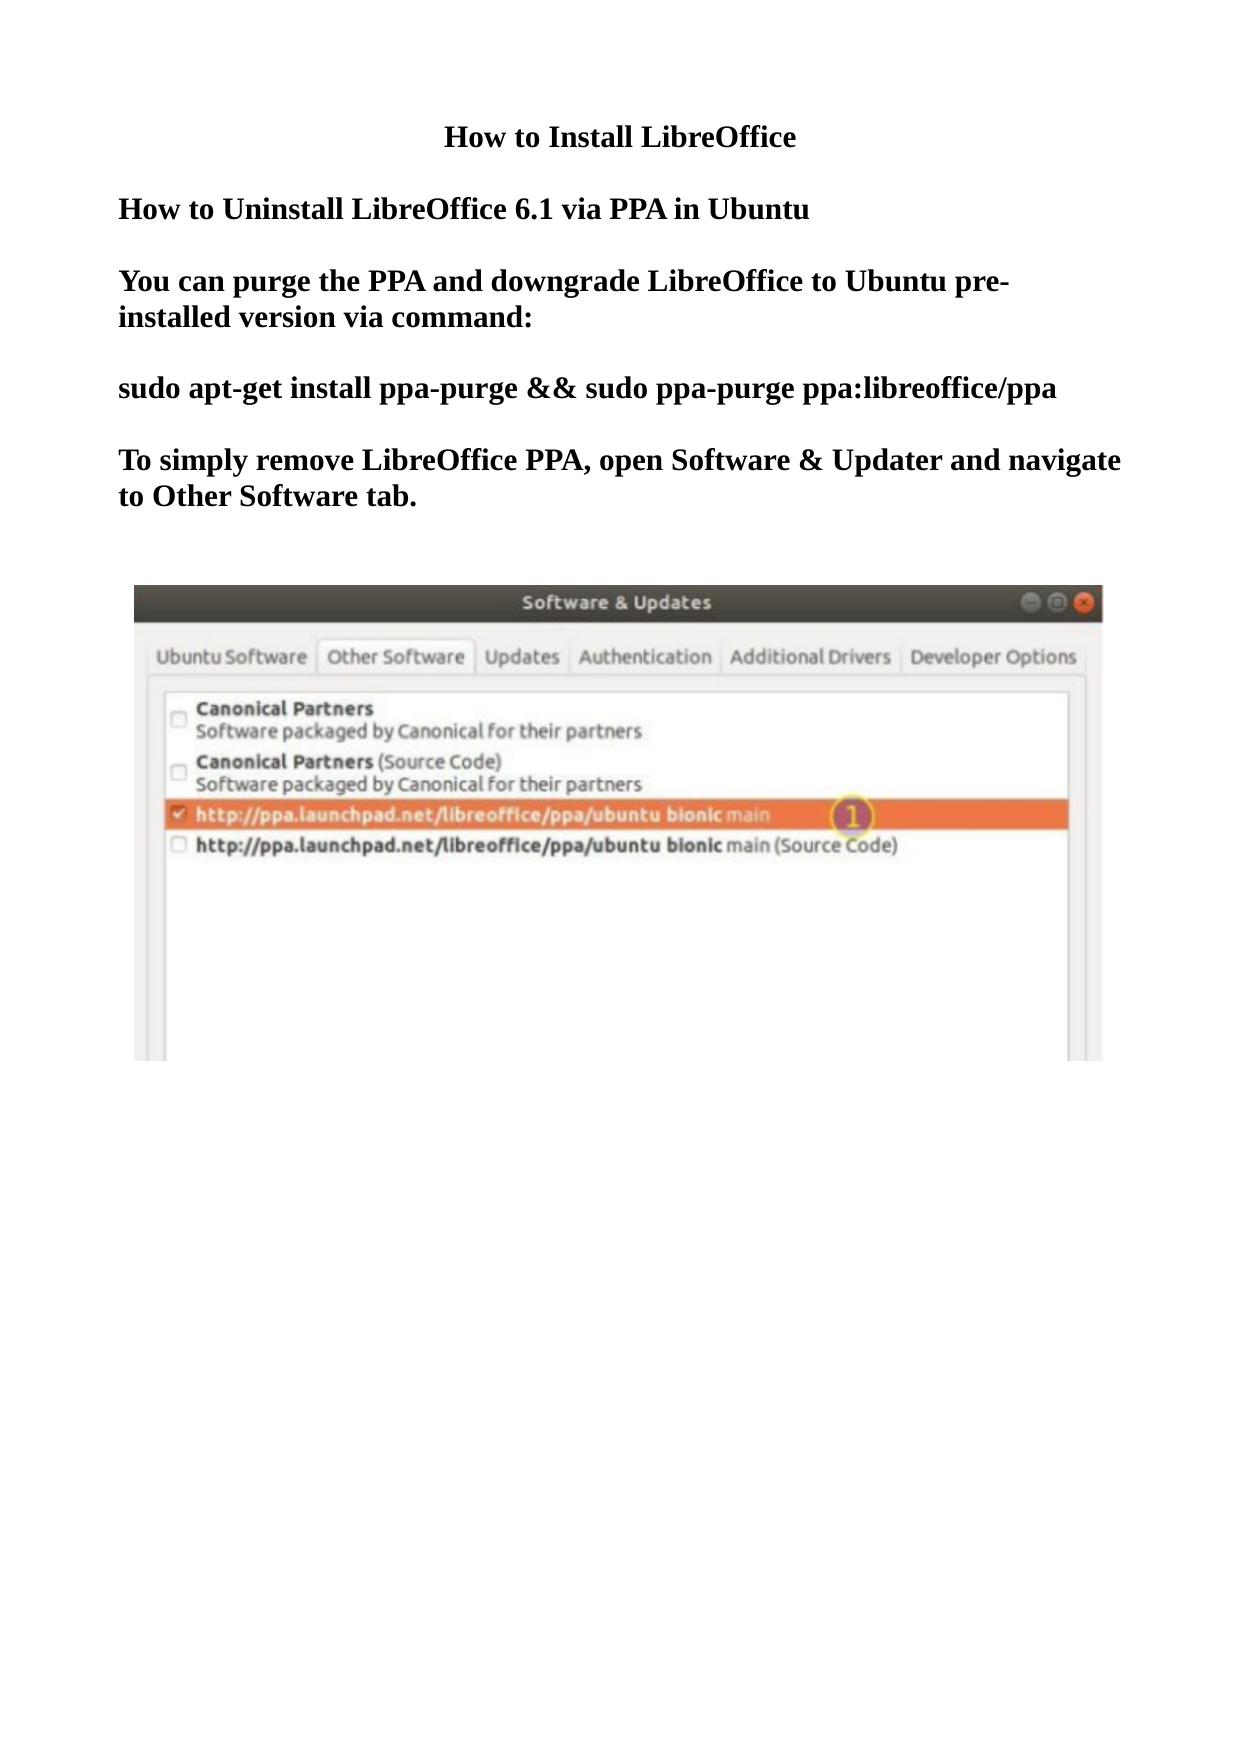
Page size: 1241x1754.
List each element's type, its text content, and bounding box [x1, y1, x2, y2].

text You can purge the PPA and downgrade LibreOffice to Ubuntu pre-installed version via command: [118, 262, 1122, 334]
text To simply remove LibreOffice PPA, open Software & Updater and navigate to Other Software tab. [118, 442, 1122, 513]
text How to Install LibreOffice [118, 118, 1122, 154]
text How to Uninstall LibreOffice 6.1 via PPA in Ubuntu [118, 190, 1122, 226]
text sudo apt-get install ppa-purge && sudo ppa-purge ppa:libreoffice/ppa [118, 370, 1122, 406]
picture [134, 585, 1107, 1061]
